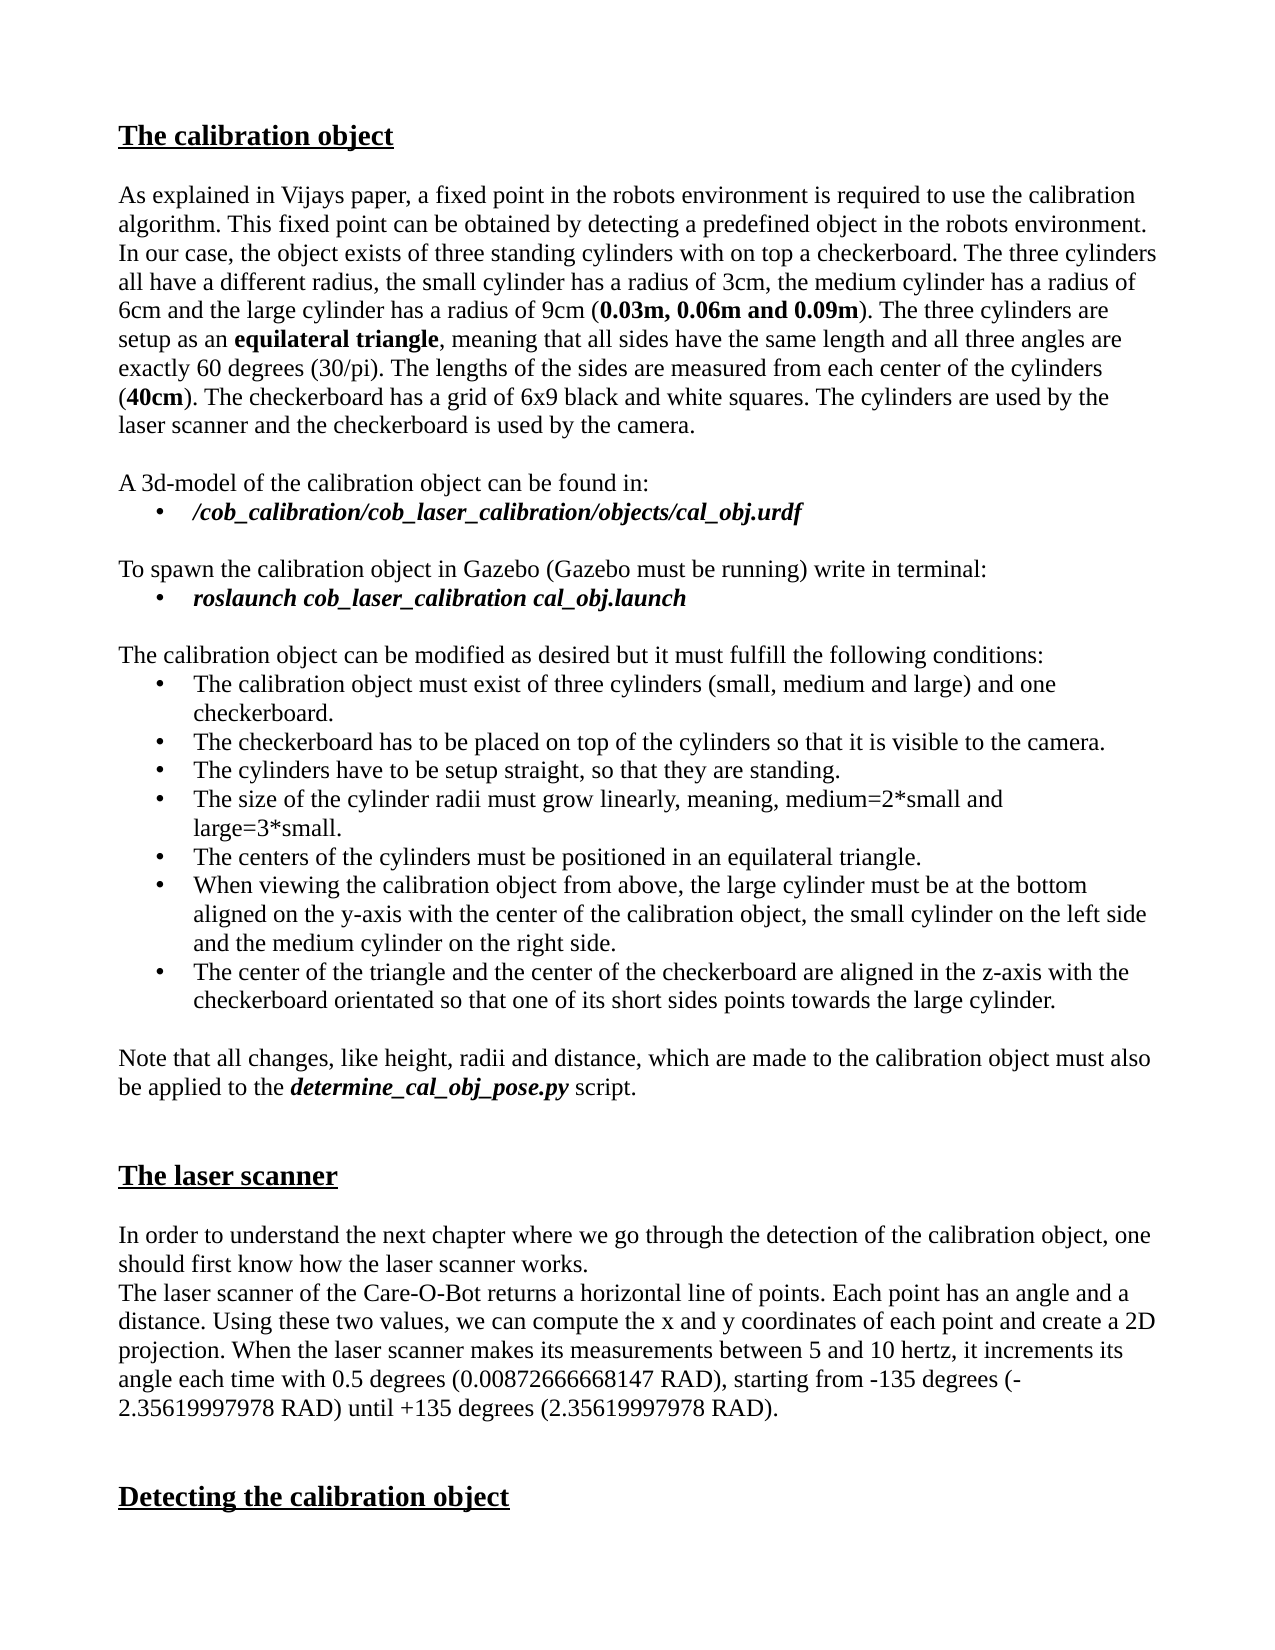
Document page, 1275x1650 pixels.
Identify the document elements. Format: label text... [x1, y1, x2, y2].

text The laser scanner of the Care-O-Bot returns a horizontal line of points. Each point has an angle and a distance. Using these two values, we can compute the x and y coordinates of each point and create a 2D projection. When the laser scanner makes its measurements between 5 and 10 hertz, it increments its angle each time with 0.5 degrees (0.00872666668147 RAD), starting from -135 degrees (-2.35619997978 RAD) until +135 degrees (2.35619997978 RAD). [118, 1278, 1157, 1421]
text The laser scanner [118, 1158, 1157, 1191]
text In our case, the object exists of three standing cylinders with on top a checkerboard. The three cylinders all have a different radius, the small cylinder has a radius of 3cm, the medium cylinder has a radius of 6cm and the large cylinder has a radius of 9cm (0.03m, 0.06m and 0.09m). The three cylinders are setup as an equilateral triangle, meaning that all sides have the same length and all three angles are exactly 60 degrees (30/pi). The lengths of the sides are measured from each center of the cylinders (40cm). The checkerboard has a grid of 6x9 black and white squares. The cylinders are used by the laser scanner and the checkerboard is used by the camera. [118, 238, 1157, 439]
text Detecting the calibration object [118, 1479, 1157, 1512]
list The calibration object must exist of three cylinders (small, medium and large) and one checkerboard. [156, 669, 1157, 727]
text In order to understand the next chapter where we go through the detection of the calibration object, one should first know how the laser scanner works. [118, 1220, 1157, 1278]
list The checkerboard has to be placed on top of the cylinders so that it is visible to the camera. [156, 727, 1157, 755]
text The calibration object can be modified as desired but it must fulfill the following conditions: [118, 640, 1157, 669]
list roslaunch cob_laser_calibration cal_obj.launch [156, 583, 1157, 612]
text As explained in Vijays paper, a fixed point in the robots environment is required to use the calibration algorithm. This fixed point can be obtained by detecting a predefined object in the robots environment. [118, 180, 1157, 238]
list When viewing the calibration object from above, the large cylinder must be at the bottom aligned on the y-axis with the center of the calibration object, the small cylinder on the left side and the medium cylinder on the right side. [156, 870, 1157, 957]
list The center of the triangle and the center of the checkerboard are aligned in the z-axis with the checkerboard orientated so that one of its short sides points towards the large cylinder. [156, 957, 1157, 1014]
list Note that all changes, like height, radii and distance, which are made to the calibration object must also be applied to the determine_cal_obj_pose.py script. [81, 1043, 1157, 1100]
list The cylinders have to be setup straight, so that they are standing. [156, 755, 1157, 784]
list The centers of the cylinders must be positioned in an equilateral triangle. [156, 842, 1157, 870]
text To spawn the calibration object in Gazebo (Gazebo must be running) write in terminal: [118, 554, 1157, 583]
text The calibration object [118, 118, 1157, 152]
list /cob_calibration/cob_laser_calibration/objects/cal_obj.urdf [156, 497, 1157, 525]
list The size of the cylinder radii must grow linearly, meaning, medium=2*small and large=3*small. [156, 784, 1157, 842]
text A 3d-model of the calibration object can be found in: [118, 468, 1157, 497]
